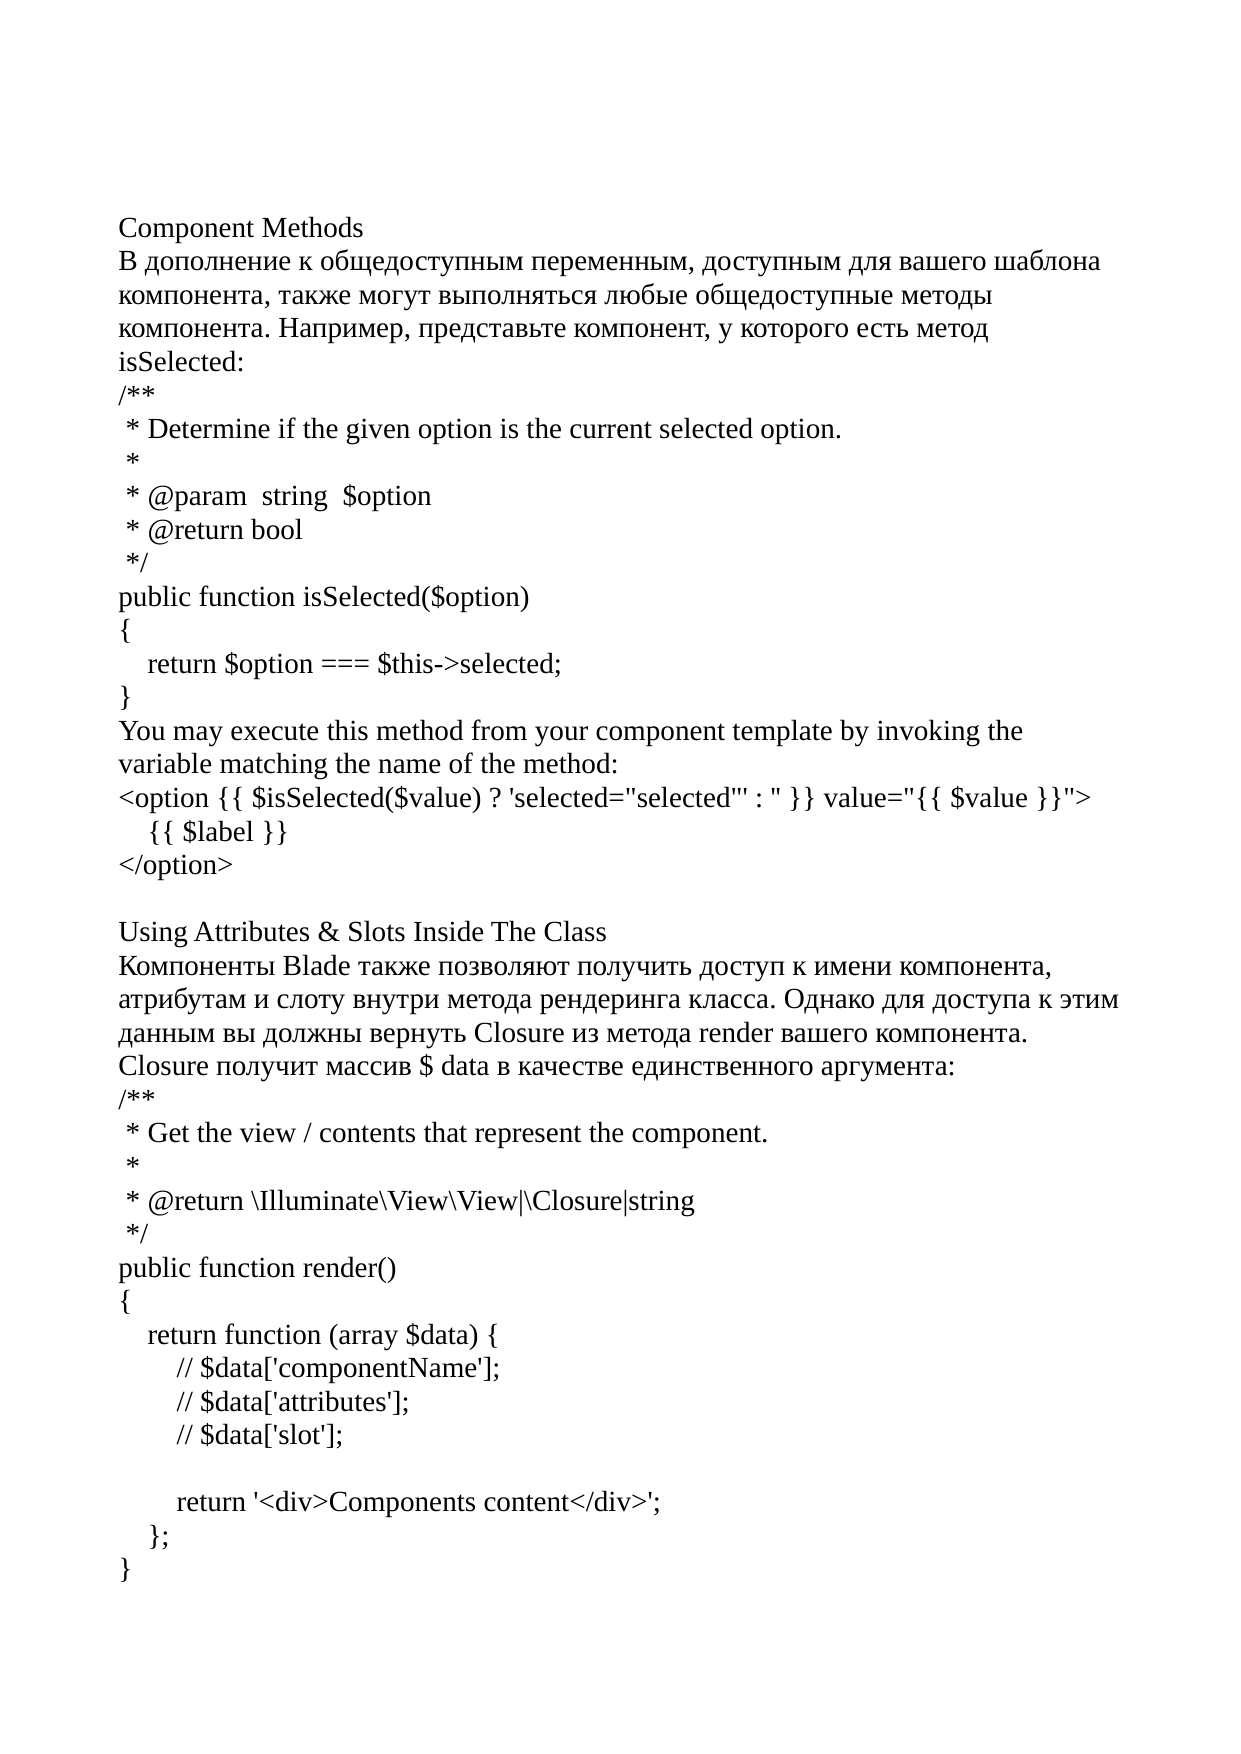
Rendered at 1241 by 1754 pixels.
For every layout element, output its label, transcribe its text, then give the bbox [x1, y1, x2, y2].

text */ [118, 545, 1122, 579]
text * [118, 1149, 1122, 1183]
text // $data['attributes']; [118, 1384, 1122, 1417]
text {{ $label }} [118, 814, 1122, 847]
text * @return \Illuminate\View\View|\Closure|string [118, 1183, 1122, 1216]
text { [118, 612, 1122, 646]
text В дополнение к общедоступным переменным, доступным для вашего шаблона компонента, также могут выполняться любые общедоступные методы компонента. Например, представьте компонент, у которого есть метод isSelected: [118, 243, 1122, 378]
text Компоненты Blade также позволяют получить доступ к имени компонента, атрибутам и слоту внутри метода рендеринга класса. Однако для доступа к этим данным вы должны вернуть Closure из метода render вашего компонента. Closure получит массив $ data в качестве единственного аргумента: [118, 948, 1122, 1082]
text */ [118, 1216, 1122, 1250]
text Component Methods [118, 210, 1122, 243]
text * @param string $option [118, 478, 1122, 512]
text public function isSelected($option) [118, 579, 1122, 612]
text * Determine if the given option is the current selected option. [118, 411, 1122, 445]
text * @return bool [118, 512, 1122, 545]
text Using Attributes & Slots Inside The Class [118, 914, 1122, 948]
text } [118, 1552, 1122, 1585]
text </option> [118, 847, 1122, 881]
text return function (array $data) { [118, 1317, 1122, 1350]
text You may execute this method from your component template by invoking the variable matching the name of the method: [118, 713, 1122, 780]
text * Get the view / contents that represent the component. [118, 1116, 1122, 1149]
text // $data['slot']; [118, 1417, 1122, 1451]
text return $option === $this->selected; [118, 646, 1122, 679]
text { [118, 1283, 1122, 1317]
text return '<div>Components content</div>'; [118, 1484, 1122, 1518]
text public function render() [118, 1250, 1122, 1283]
text } [118, 679, 1122, 713]
text <option {{ $isSelected($value) ? 'selected="selected"' : '' }} value="{{ $value }}"> [118, 780, 1122, 814]
text * [118, 445, 1122, 478]
text }; [118, 1518, 1122, 1552]
text // $data['componentName']; [118, 1350, 1122, 1384]
text /** [118, 1082, 1122, 1116]
text /** [118, 378, 1122, 411]
